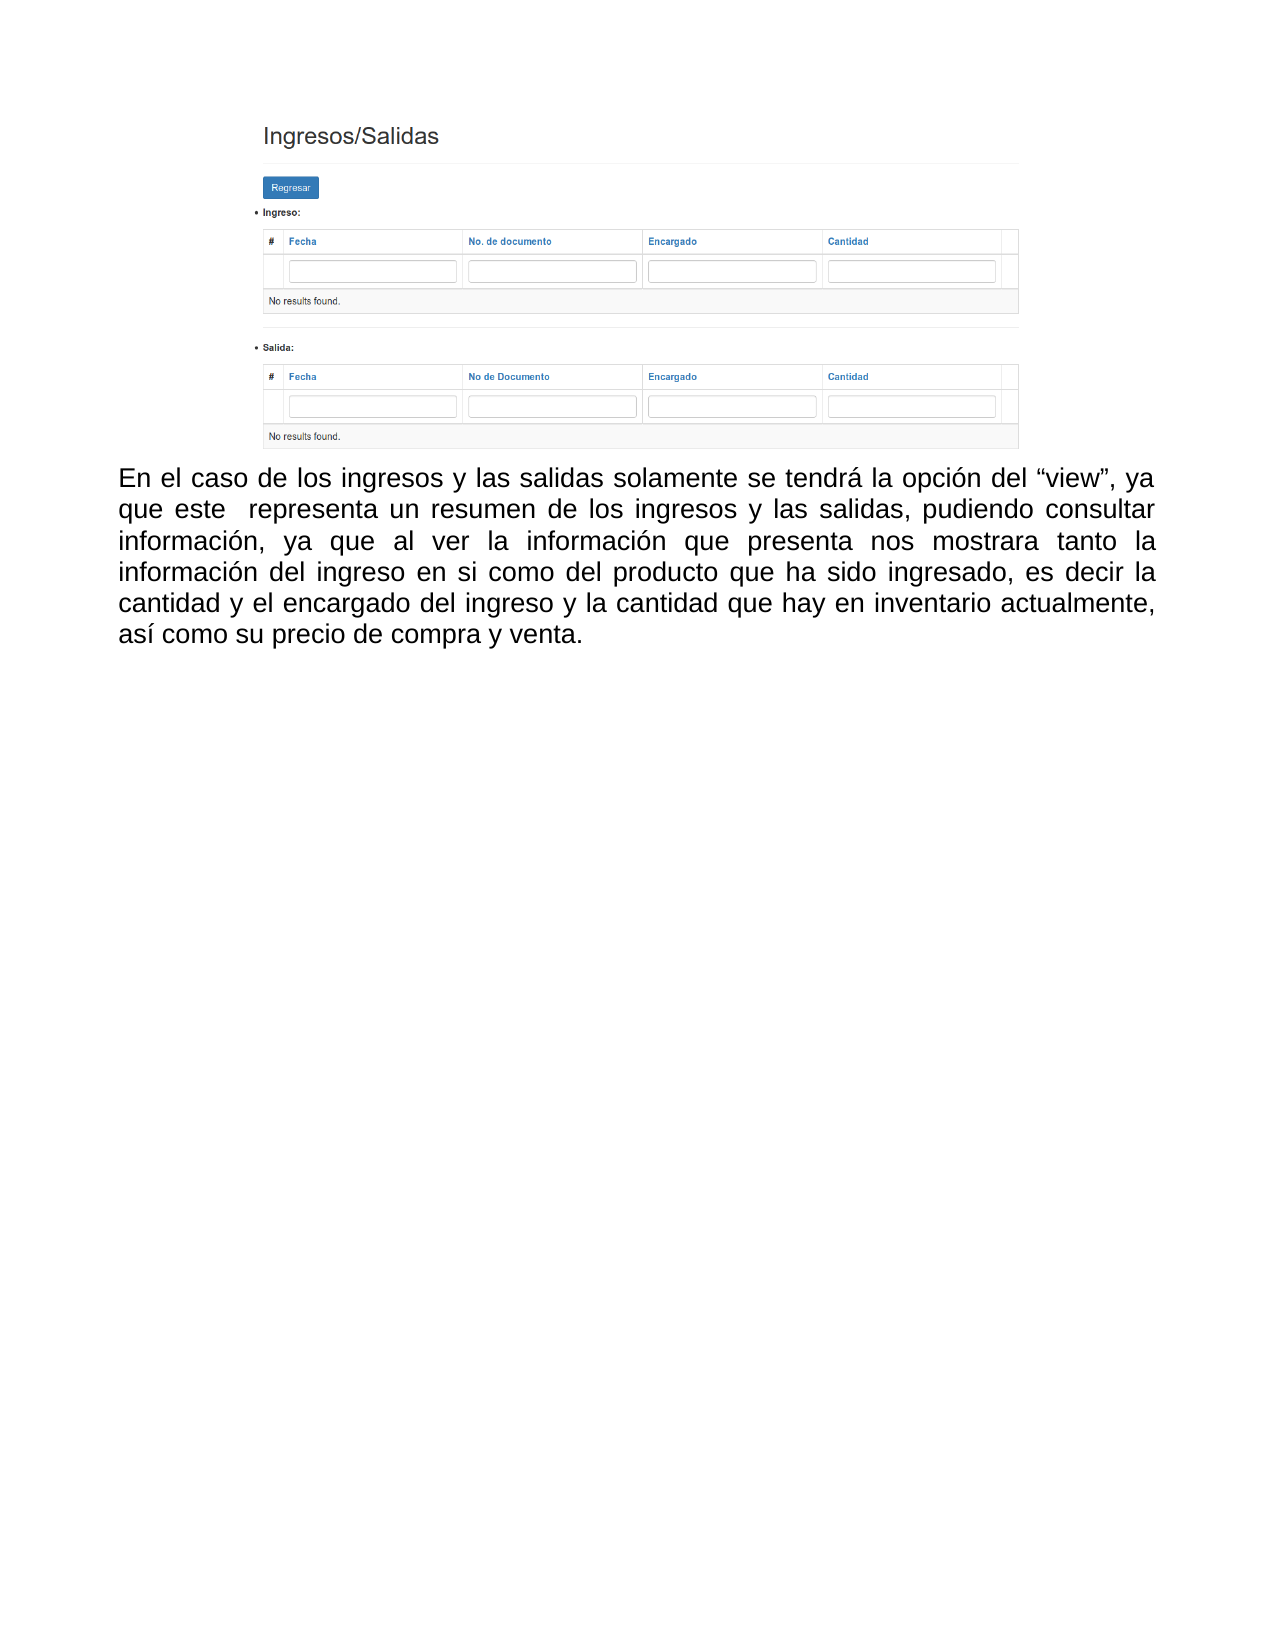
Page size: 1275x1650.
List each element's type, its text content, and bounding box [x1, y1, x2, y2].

text En el caso de los ingresos y las salidas solamente se tendrá la opción del “view”, ya que este representa un resumen de los ingresos y las salidas, pudiendo consultar información, ya que al ver la información que presenta nos mostrara tanto la información del ingreso en si como del producto que ha sido ingresado, es decir la cantidad y el encargado del ingreso y la cantidad que hay en inventario actualmente, así como su precio de compra y venta. [118, 462, 1157, 649]
